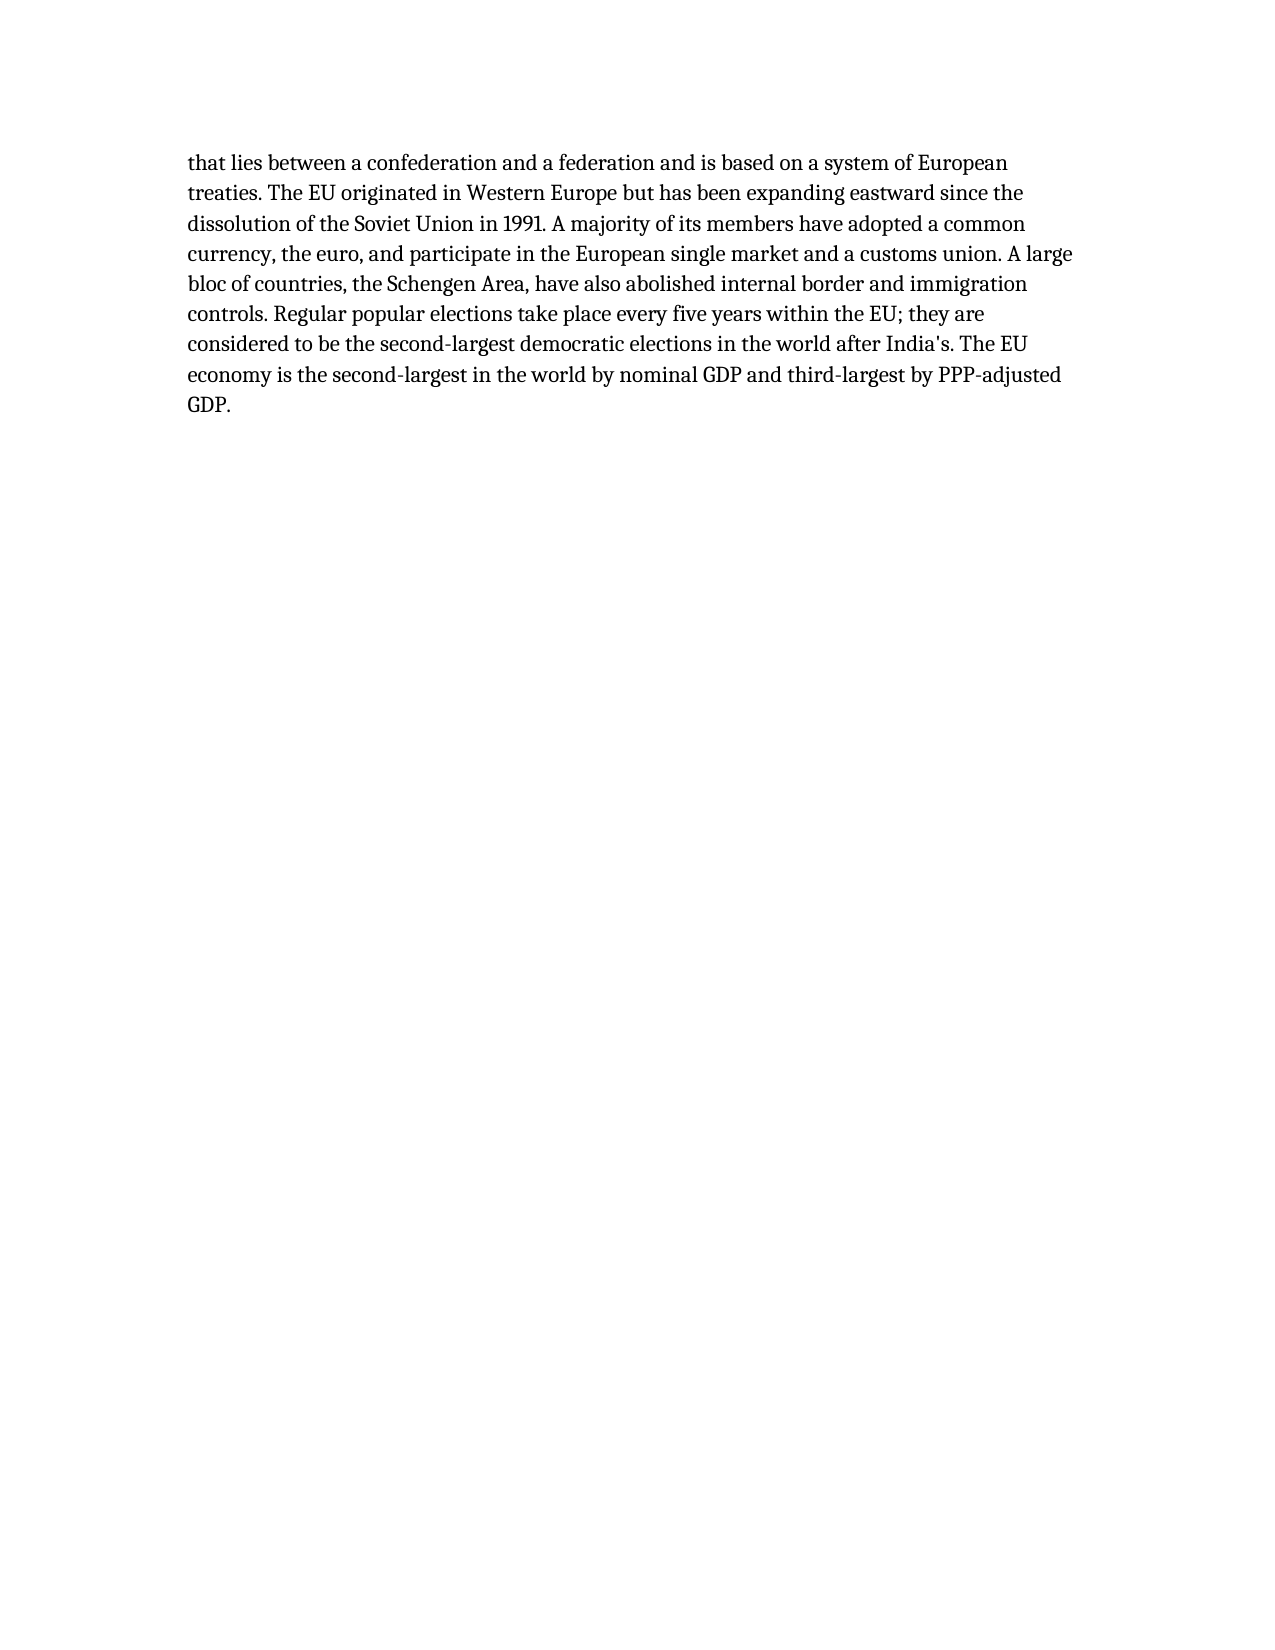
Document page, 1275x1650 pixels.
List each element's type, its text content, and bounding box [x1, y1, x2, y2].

text that lies between a confederation and a federation and is based on a system of European treaties. The EU originated in Western Europe but has been expanding eastward since the dissolution of the Soviet Union in 1991. A majority of its members have adopted a common currency, the euro, and participate in the European single market and a customs union. A large bloc of countries, the Schengen Area, have also abolished internal border and immigration controls. Regular popular elections take place every five years within the EU; they are considered to be the second-largest democratic elections in the world after India's. The EU economy is the second-largest in the world by nominal GDP and third-largest by PPP-adjusted GDP. [187, 150, 1087, 418]
